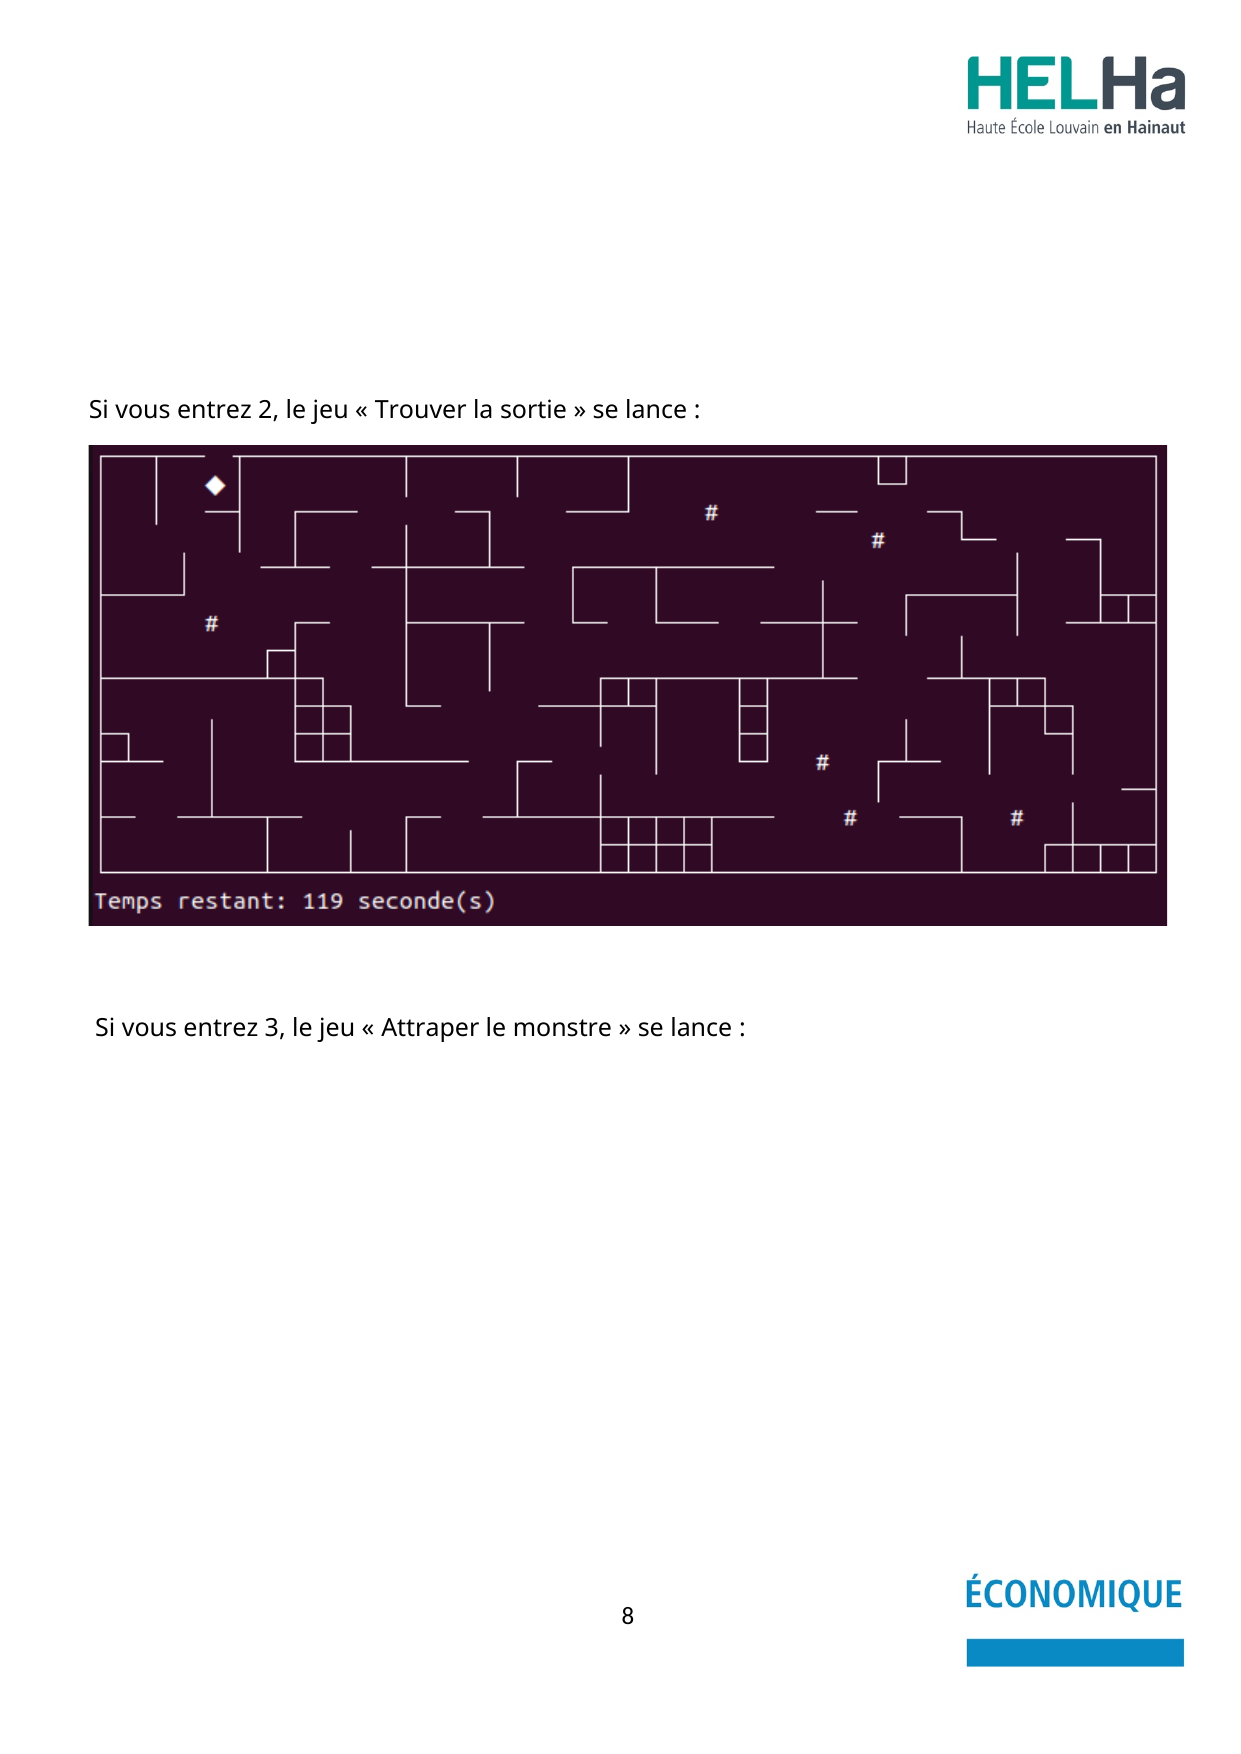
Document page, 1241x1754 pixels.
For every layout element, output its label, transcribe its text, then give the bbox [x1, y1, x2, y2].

text Si vous entrez 3, le jeu « Attraper le monstre » se lance : [88, 926, 1167, 1043]
text Si vous entrez 2, le jeu « Trouver la sortie » se lance : [88, 391, 1167, 425]
